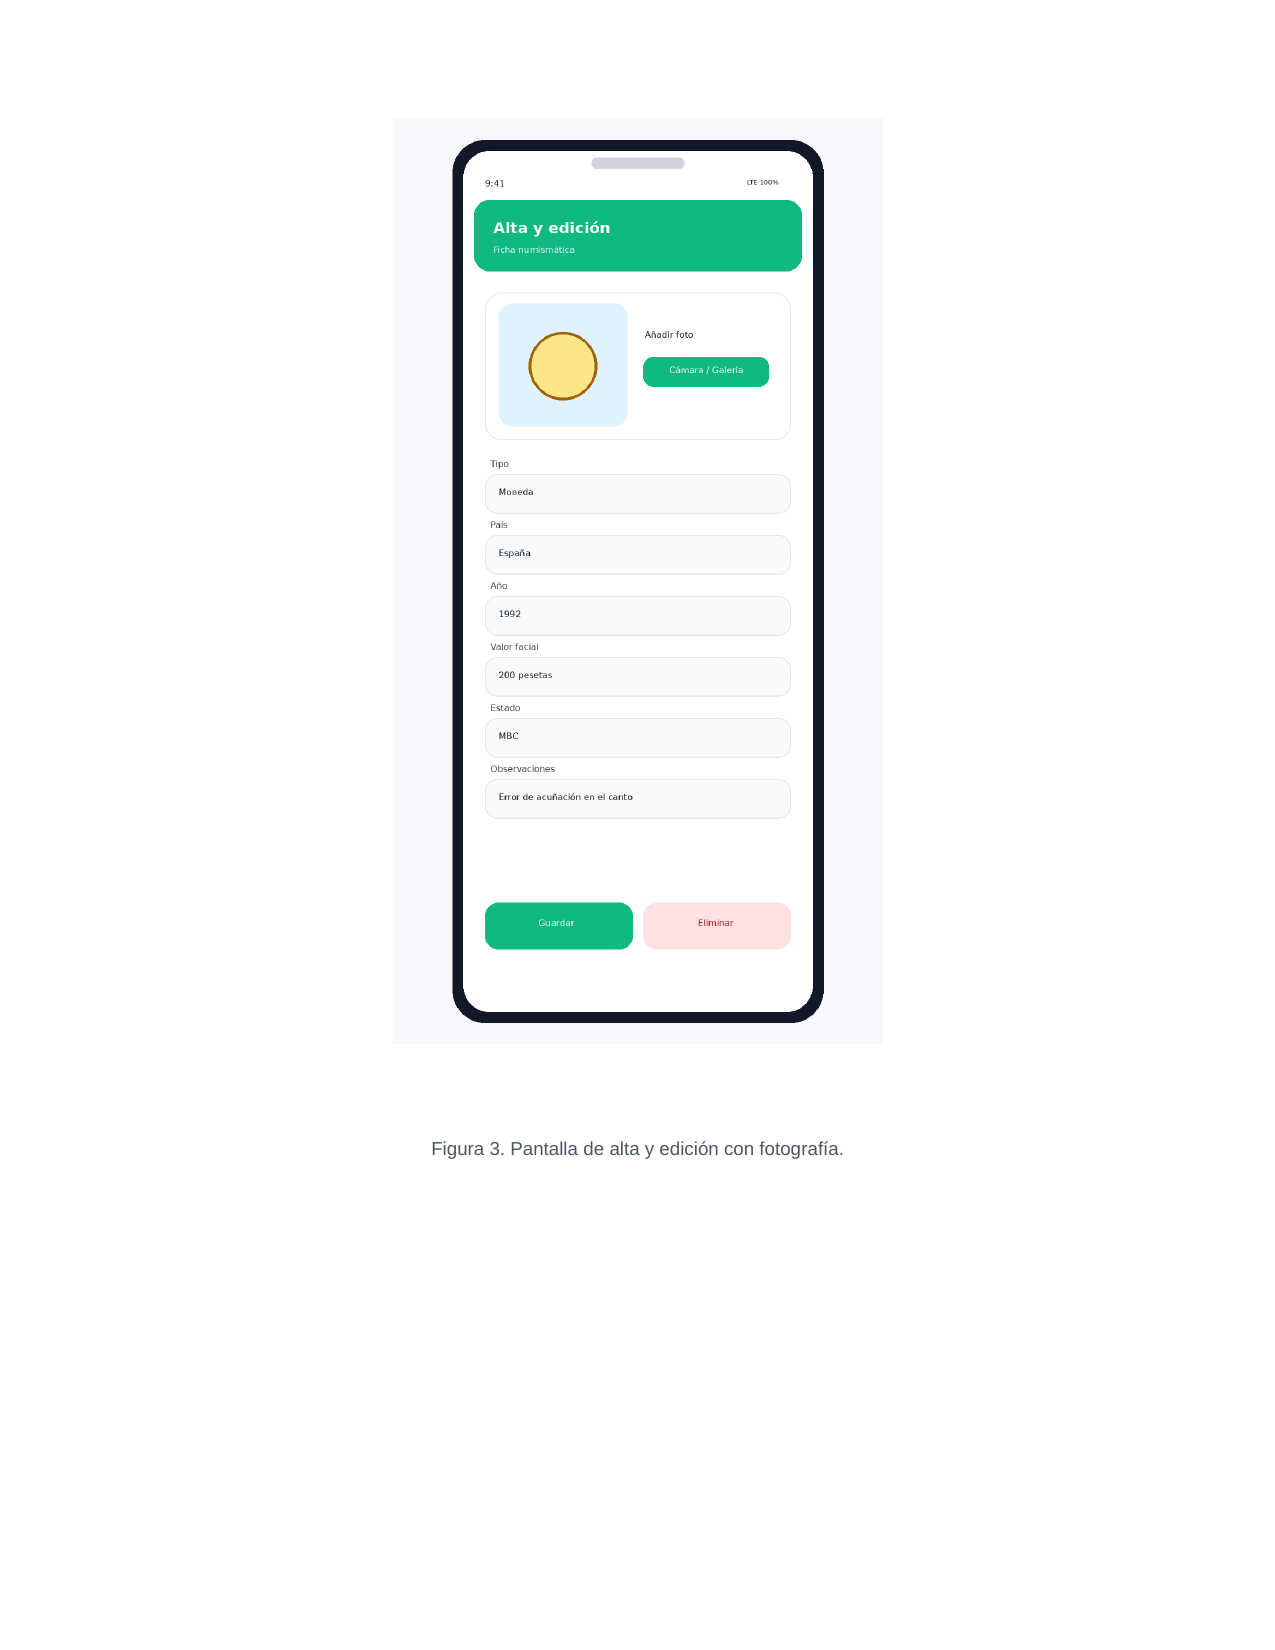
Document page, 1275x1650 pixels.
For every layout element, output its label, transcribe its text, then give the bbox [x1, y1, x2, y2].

picture [392, 118, 883, 1044]
text Figura 3. Pantalla de alta y edición con fotografía. [118, 1138, 1157, 1160]
